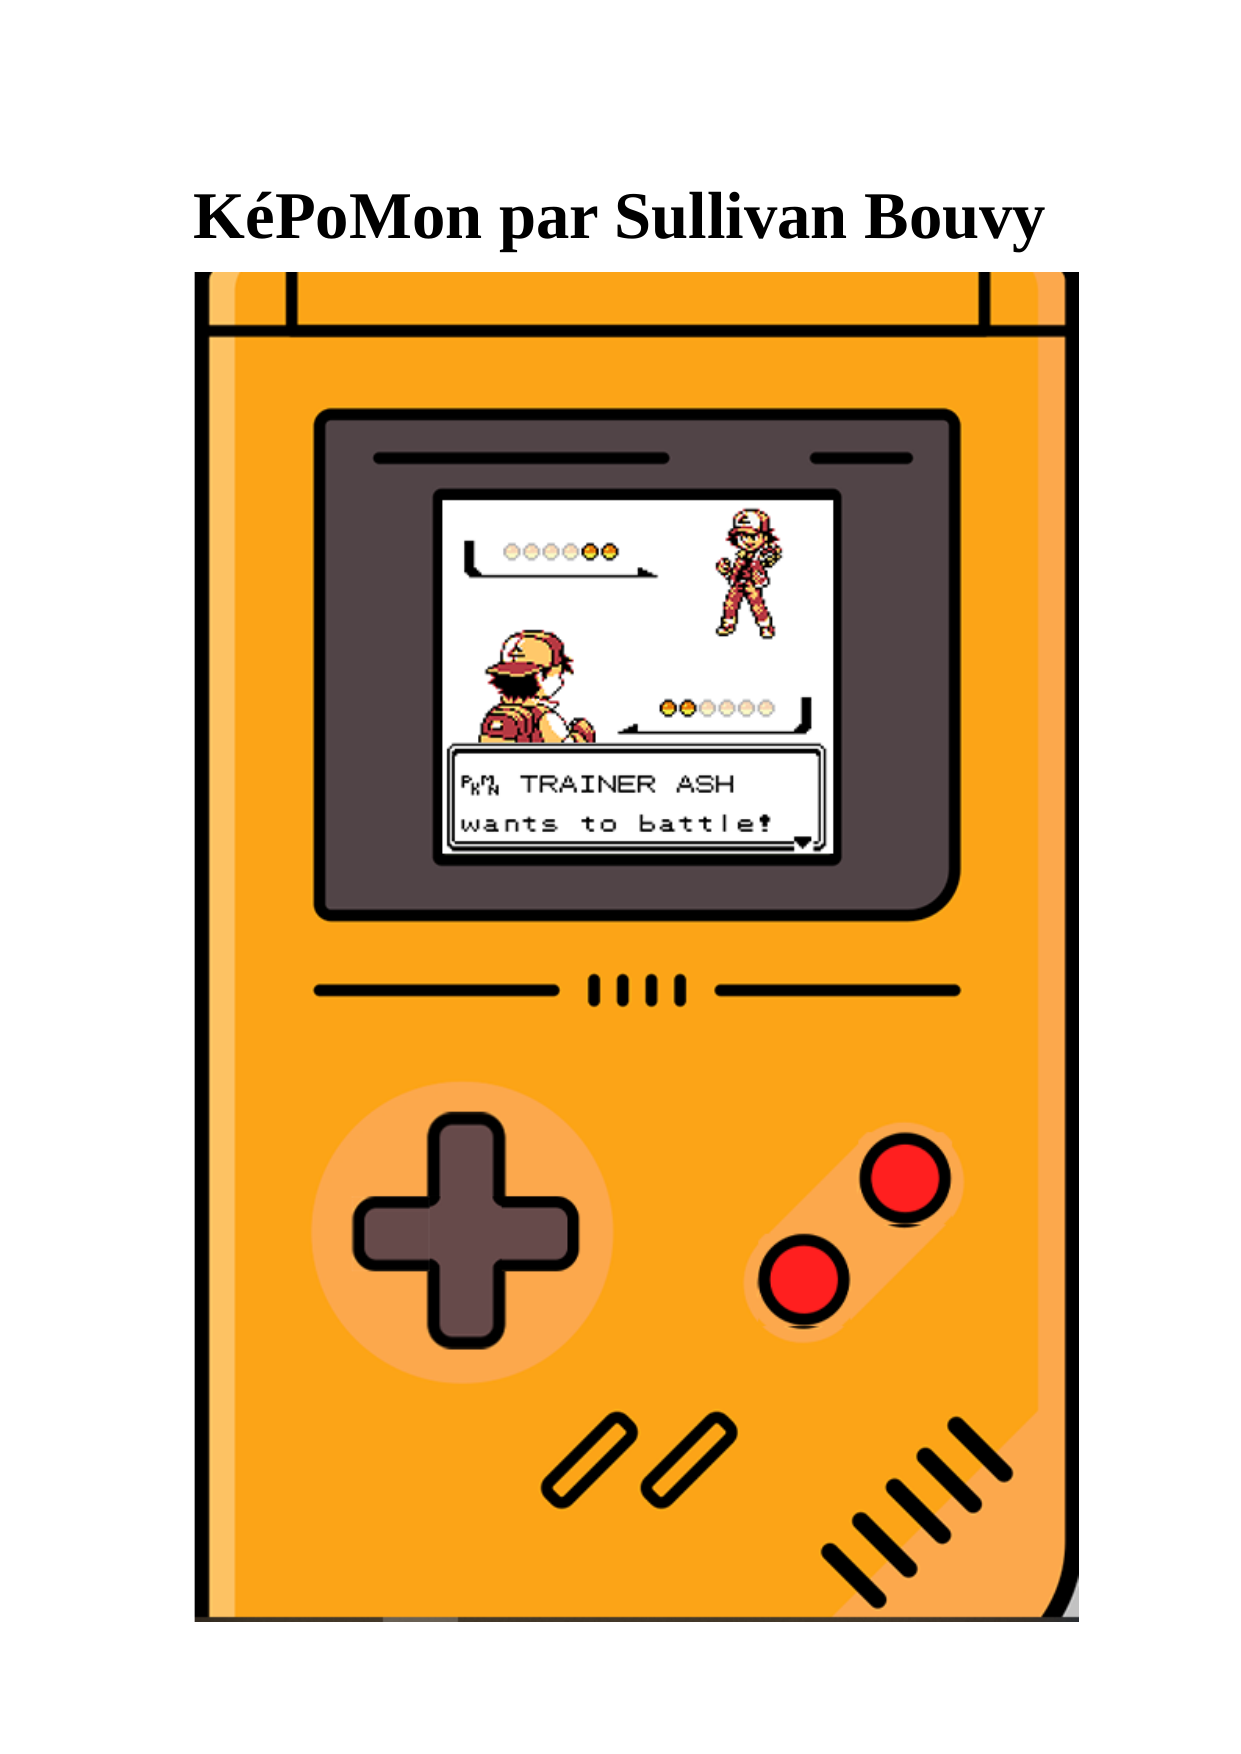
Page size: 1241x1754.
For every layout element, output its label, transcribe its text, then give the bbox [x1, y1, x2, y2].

picture [194, 272, 1079, 1622]
text KéPoMon par Sullivan Bouvy [118, 176, 1122, 253]
